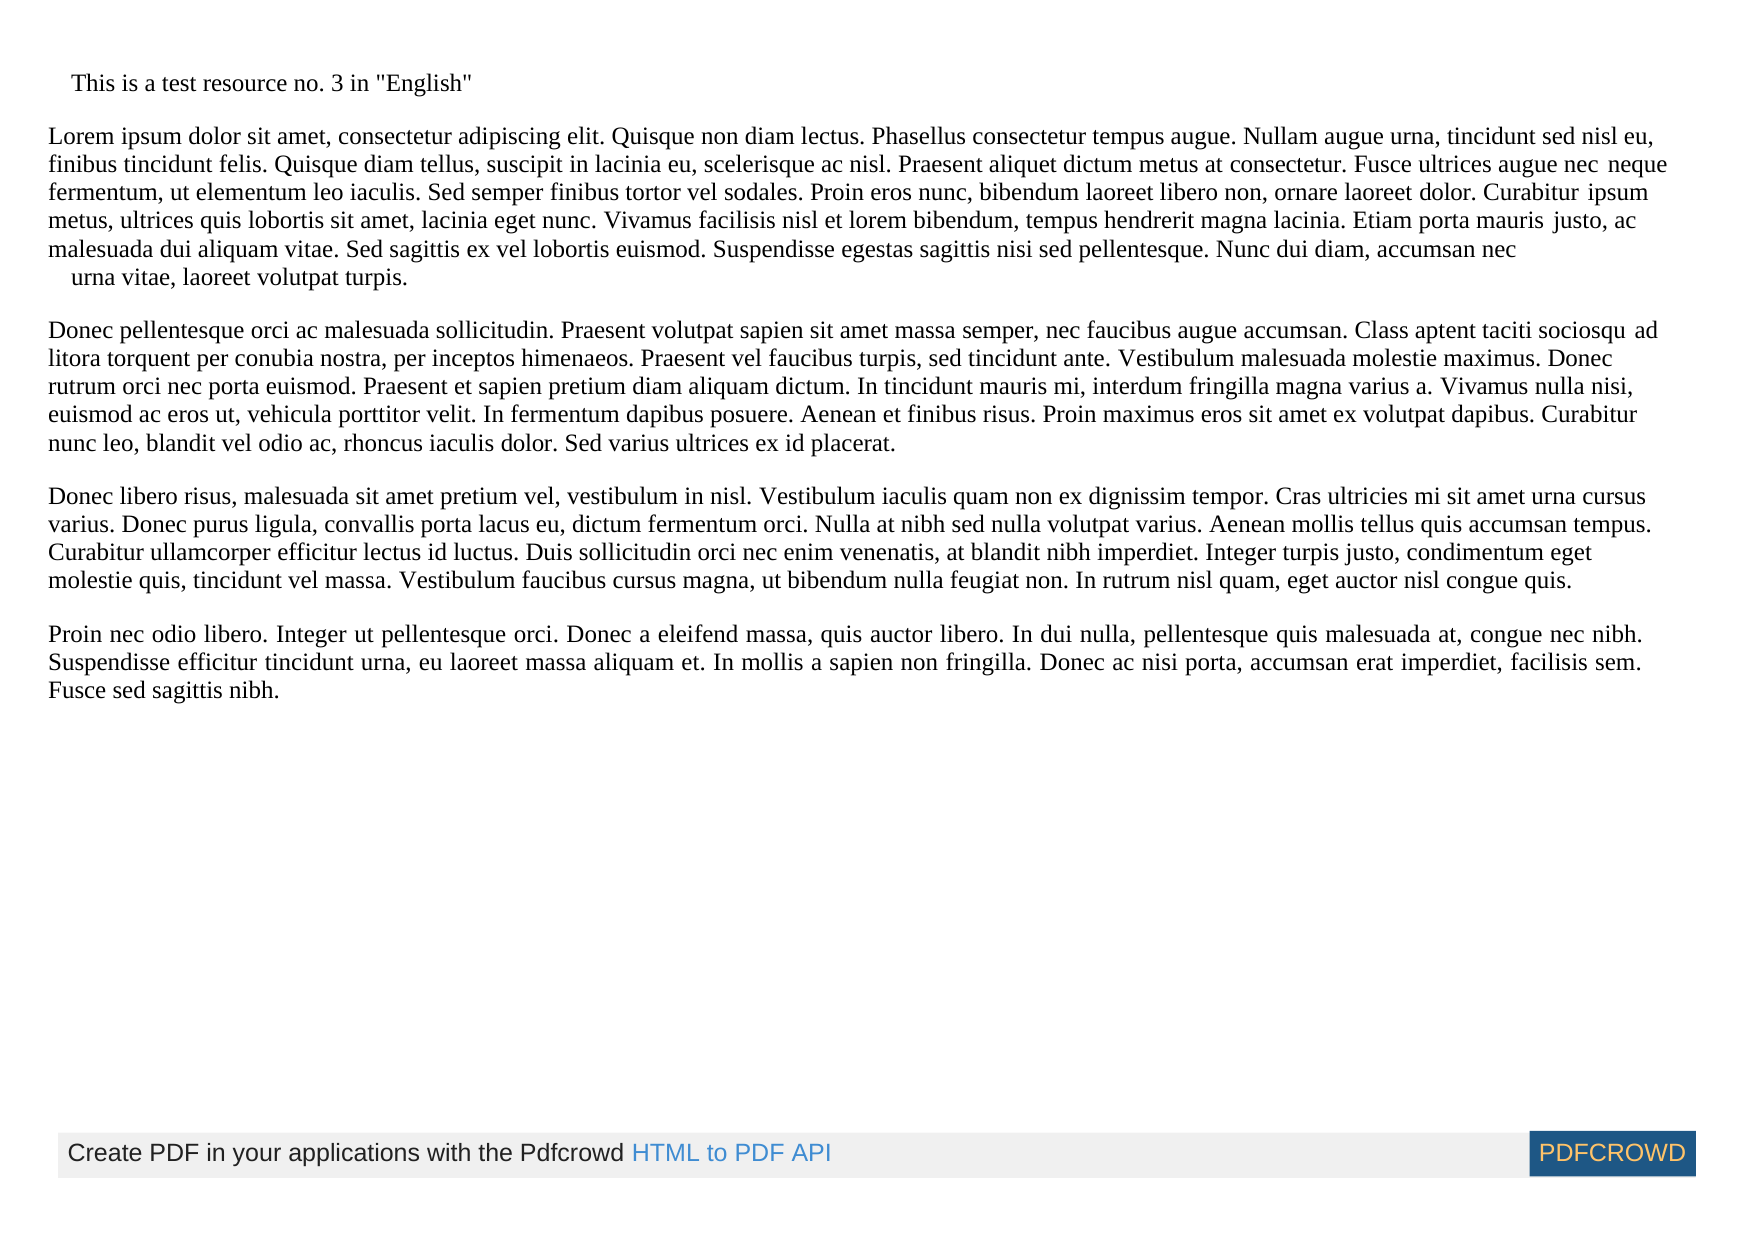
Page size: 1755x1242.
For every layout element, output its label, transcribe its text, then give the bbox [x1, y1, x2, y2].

text Proin nec odio libero. Integer ut pellentesque orci. Donec a eleifend massa, quis auctor libero. In dui nulla, pellentesque quis malesuada at, congue nec nibh. Suspendisse efficitur tincidunt urna, eu laoreet massa aliquam et. In mollis a sapien non fringilla. Donec ac nisi porta, accumsan erat imperdiet, facilisis sem. Fusce sed sagittis nibh. [48, 619, 1645, 704]
text urna vitae, laoreet volutpat turpis. [71, 263, 1708, 291]
text Donec libero risus, malesuada sit amet pretium vel, vestibulum in nisl. Vestibulum iaculis quam non ex dignissim tempor. Cras ultricies mi sit amet urna cursus varius. Donec purus ligula, convallis porta lacus eu, dictum fermentum orci. Nulla at nibh sed nulla volutpat varius. Aenean mollis tellus quis accumsan tempus. Curabitur ullamcorper efficitur lectus id luctus. Duis sollicitudin orci nec enim venenatis, at blandit nibh imperdiet. Integer turpis justo, condimentum eget molestie quis, tincidunt vel massa. Vestibulum faucibus cursus magna, ut bibendum nulla feugiat non. In rutrum nisl quam, eget auctor nisl congue quis. [48, 482, 1682, 594]
text Lorem ipsum dolor sit amet, consectetur adipiscing elit. Quisque non diam lectus. Phasellus consectetur tempus augue. Nullam augue urna, tincidunt sed nisl eu, finibus tincidunt felis. Quisque diam tellus, suscipit in lacinia eu, scelerisque ac nisl. Praesent aliquet dictum metus at consectetur. Fusce ultrices augue nec neque fermentum, ut elementum leo iaculis. Sed semper finibus tortor vel sodales. Proin eros nunc, bibendum laoreet libero non, ornare laoreet dolor. Curabitur ipsum metus, ultrices quis lobortis sit amet, lacinia eget nunc. Vivamus facilisis nisl et lorem bibendum, tempus hendrerit magna lacinia. Etiam porta mauris justo, ac malesuada dui aliquam vitae. Sed sagittis ex vel lobortis euismod. Suspendisse egestas sagittis nisi sed pellentesque. Nunc dui diam, accumsan nec [48, 122, 1682, 263]
text This is a test resource no. 3 in "English" [71, 68, 1708, 97]
text Donec pellentesque orci ac malesuada sollicitudin. Praesent volutpat sapien sit amet massa semper, nec faucibus augue accumsan. Class aptent taciti sociosqu ad litora torquent per conubia nostra, per inceptos himenaeos. Praesent vel faucibus turpis, sed tincidunt ante. Vestibulum malesuada molestie maximus. Donec rutrum orci nec porta euismod. Praesent et sapien pretium diam aliquam dictum. In tincidunt mauris mi, interdum fringilla magna varius a. Vivamus nulla nisi, euismod ac eros ut, vehicula porttitor velit. In fermentum dapibus posuere. Aenean et finibus risus. Proin maximus eros sit amet ex volutpat dapibus. Curabitur nunc leo, blandit vel odio ac, rhoncus iaculis dolor. Sed varius ultrices ex id placerat. [48, 316, 1671, 457]
